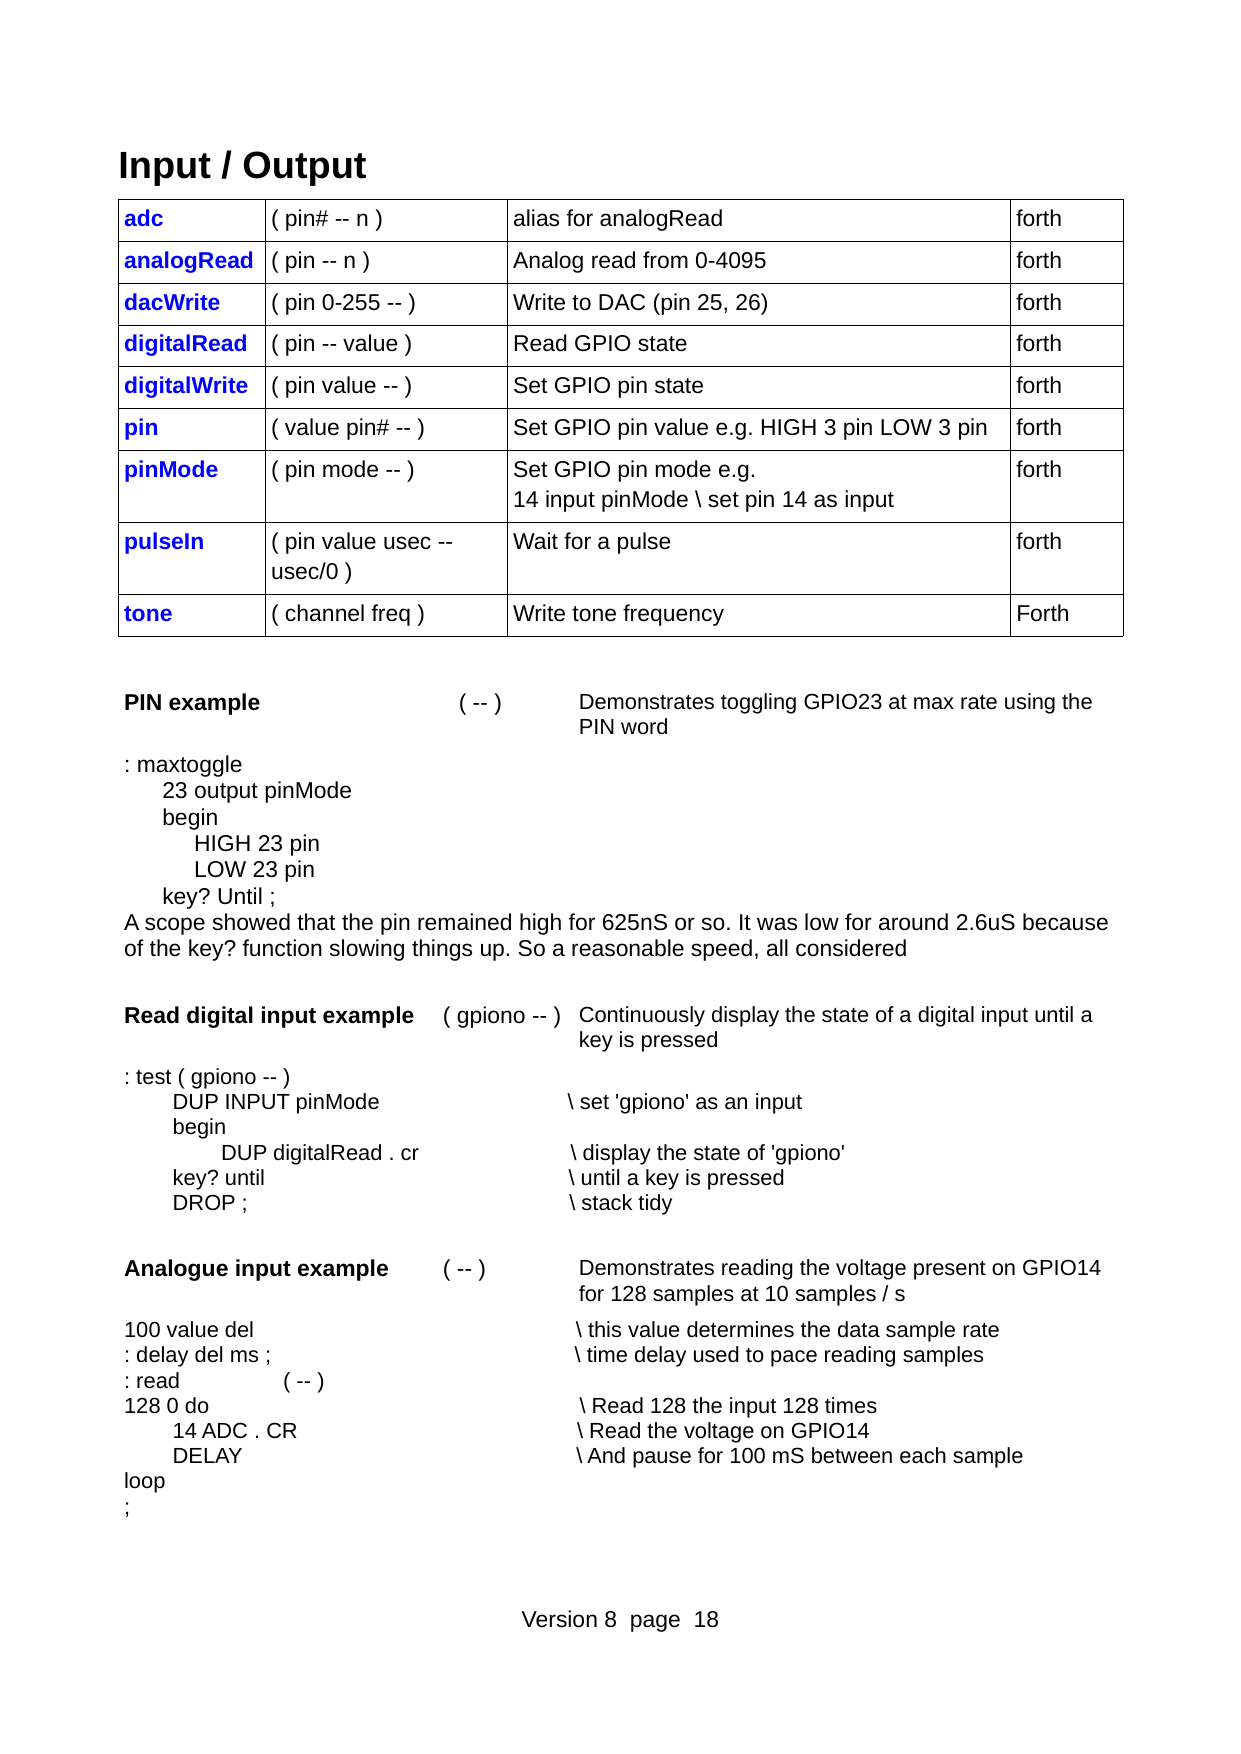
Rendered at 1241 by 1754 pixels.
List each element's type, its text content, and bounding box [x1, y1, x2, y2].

table_header Analogue input example [118, 1250, 437, 1311]
table_header forth [1011, 200, 1123, 241]
table_cell ( pin value -- ) [266, 367, 507, 408]
table_cell ( pin 0-255 -- ) [266, 284, 507, 324]
table_header ( -- ) [453, 683, 573, 745]
table_cell : test ( gpiono -- ) DUP INPUT pinMode \ set 'gpiono' as an input begin DUP digitalRead . cr \ display the state of 'gpiono' key? until \ until a key is pressed DROP ; \ stack tidy [118, 1058, 1123, 1221]
table_header alias for analogRead [508, 200, 1010, 241]
table_cell Set GPIO pin value e.g. HIGH 3 pin LOW 3 pin [508, 409, 1010, 450]
table_cell Set GPIO pin state [508, 367, 1010, 408]
table_cell ( pin value usec -- usec/0 ) [266, 523, 507, 594]
table_header Read digital input example [118, 996, 437, 1058]
table_cell forth [1011, 242, 1123, 283]
table_header ( -- ) [437, 1250, 573, 1311]
table_header ( pin# -- n ) [266, 200, 507, 241]
table_cell forth [1011, 451, 1123, 522]
table_cell pulseIn [119, 523, 265, 594]
table_cell analogRead [119, 242, 265, 283]
table_cell Write to DAC (pin 25, 26) [508, 284, 1010, 324]
table_header PIN example [118, 683, 453, 745]
table_cell Set GPIO pin mode e.g. 14 input pinMode \ set pin 14 as input [508, 451, 1010, 522]
table_cell pin [119, 409, 265, 450]
table_cell forth [1011, 284, 1123, 324]
table_cell dacWrite [119, 284, 265, 324]
table_header Demonstrates reading the voltage present on GPIO14 for 128 samples at 10 samples / s [573, 1250, 1123, 1311]
table_cell ( channel freq ) [266, 595, 507, 636]
table_cell ( pin mode -- ) [266, 451, 507, 522]
table_cell 100 value del \ this value determines the data sample rate : delay del ms ; \ time delay used to pace reading samples : read ( -- ) 128 0 do \ Read 128 the input 128 times 14 ADC . CR \ Read the voltage on GPIO14 DELAY \ And pause for 100 mS between each sample loop ; [118, 1311, 1123, 1524]
table_cell digitalWrite [119, 367, 265, 408]
table_header adc [119, 200, 265, 241]
table_cell pinMode [119, 451, 265, 522]
table_cell tone [119, 595, 265, 636]
table_cell : maxtoggle 23 output pinMode begin HIGH 23 pin LOW 23 pin key? Until ; A scope showed that the pin remained high for 625nS or so. It was low for around 2.6uS because of the key? function slowing things up. So a reasonable speed, all considered [118, 745, 1123, 967]
table_cell Read GPIO state [508, 326, 1010, 366]
table_cell ( pin -- n ) [266, 242, 507, 283]
subtitle Input / Output [118, 143, 1122, 187]
table_cell forth [1011, 523, 1123, 594]
table_cell Forth [1011, 595, 1123, 636]
table_cell forth [1011, 326, 1123, 366]
table_cell digitalRead [119, 326, 265, 366]
table_header Continuously display the state of a digital input until a key is pressed [573, 996, 1123, 1058]
table_cell Write tone frequency [508, 595, 1010, 636]
table_cell forth [1011, 409, 1123, 450]
table_header ( gpiono -- ) [437, 996, 573, 1058]
table_cell forth [1011, 367, 1123, 408]
table_cell ( pin -- value ) [266, 326, 507, 366]
table_cell Wait for a pulse [508, 523, 1010, 594]
table_cell ( value pin# -- ) [266, 409, 507, 450]
table_cell Analog read from 0-4095 [508, 242, 1010, 283]
table_header Demonstrates toggling GPIO23 at max rate using the PIN word [573, 683, 1123, 745]
